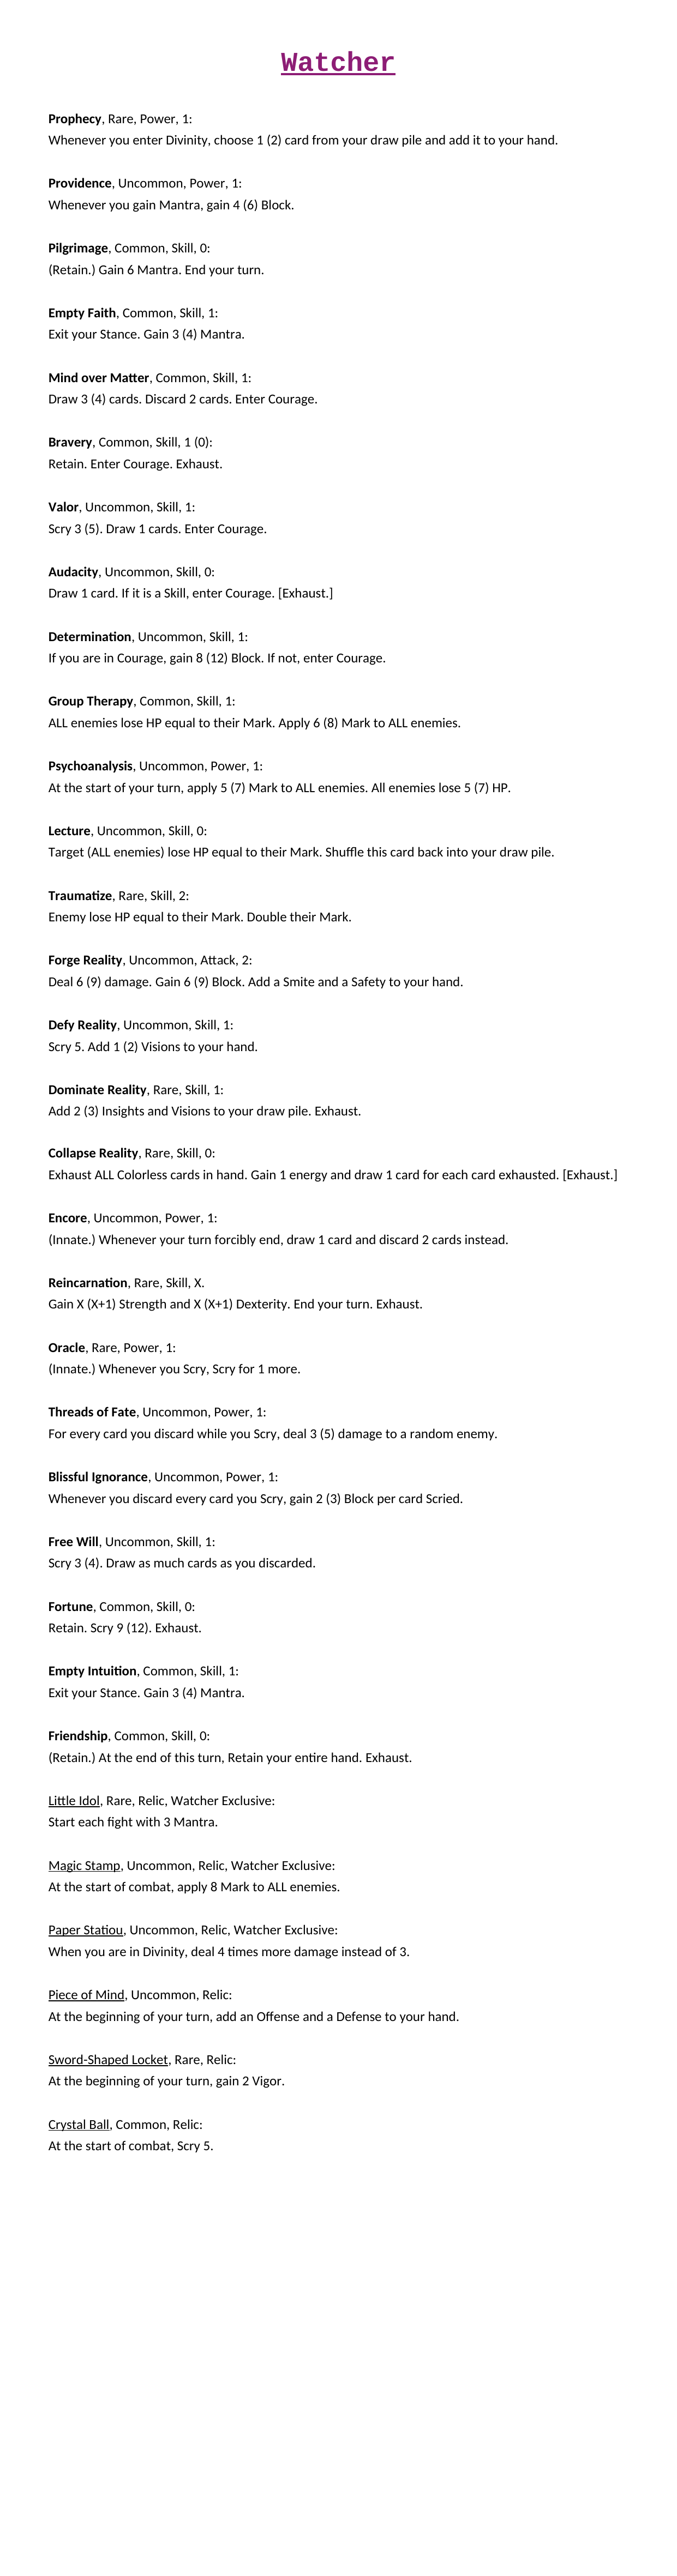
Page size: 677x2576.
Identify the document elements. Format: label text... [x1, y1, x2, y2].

text Lecture, Uncommon, Skill, 0: [48, 822, 628, 838]
text Blissful Ignorance, Uncommon, Power, 1: [48, 1468, 628, 1485]
text Piece of Mind, Uncommon, Relic: [48, 1986, 628, 2003]
text At the beginning of your turn, gain 2 Vigor. [48, 2073, 628, 2089]
text Watcher [48, 48, 628, 79]
text (Innate.) Whenever your turn forcibly end, draw 1 card and discard 2 cards instead. [48, 1231, 628, 1247]
text Providence, Uncommon, Power, 1: [48, 175, 628, 191]
text Forge Reality, Uncommon, Attack, 2: [48, 952, 628, 968]
text (Retain.) Gain 6 Mantra. End your turn. [48, 261, 628, 277]
text Dominate Reality, Rare, Skill, 1: [48, 1081, 628, 1097]
text At the start of your turn, apply 5 (7) Mark to ALL enemies. All enemies lose 5 (7) HP. [48, 779, 628, 795]
text Exit your Stance. Gain 3 (4) Mantra. [48, 1684, 628, 1700]
text Empty Intuition, Common, Skill, 1: [48, 1662, 628, 1679]
text When you are in Divinity, deal 4 times more damage instead of 3. [48, 1943, 628, 1959]
text Mind over Matter, Common, Skill, 1: [48, 369, 628, 385]
text Scry 3 (5). Draw 1 cards. Enter Courage. [48, 520, 628, 536]
text Free Will, Uncommon, Skill, 1: [48, 1533, 628, 1549]
text Valor, Uncommon, Skill, 1: [48, 498, 628, 515]
text (Innate.) Whenever you Scry, Scry for 1 more. [48, 1360, 628, 1377]
text At the start of combat, Scry 5. [48, 2137, 628, 2154]
text Crystal Ball, Common, Relic: [48, 2116, 628, 2132]
text (Retain.) At the end of this turn, Retain your entire hand. Exhaust. [48, 1749, 628, 1765]
text Pilgrimage, Common, Skill, 0: [48, 239, 628, 256]
text Group Therapy, Common, Skill, 1: [48, 693, 628, 709]
text Enemy lose HP equal to their Mark. Double their Mark. [48, 908, 628, 925]
text Determination, Uncommon, Skill, 1: [48, 628, 628, 644]
text Paper Statiou, Uncommon, Relic, Watcher Exclusive: [48, 1921, 628, 1938]
text Prophecy, Rare, Power, 1: [48, 110, 628, 126]
text Traumatize, Rare, Skill, 2: [48, 887, 628, 903]
text Oracle, Rare, Power, 1: [48, 1339, 628, 1355]
text Defy Reality, Uncommon, Skill, 1: [48, 1016, 628, 1033]
text Whenever you gain Mantra, gain 4 (6) Block. [48, 196, 628, 213]
text Exit your Stance. Gain 3 (4) Mantra. [48, 326, 628, 342]
text At the start of combat, apply 8 Mark to ALL enemies. [48, 1878, 628, 1895]
text Audacity, Uncommon, Skill, 0: [48, 563, 628, 580]
text Deal 6 (9) damage. Gain 6 (9) Block. Add a Smite and a Safety to your hand. [48, 973, 628, 990]
text Sword-Shaped Locket, Rare, Relic: [48, 2051, 628, 2067]
text At the beginning of your turn, add an Offense and a Defense to your hand. [48, 2008, 628, 2024]
text Start each fight with 3 Mantra. [48, 1814, 628, 1830]
text Psychoanalysis, Uncommon, Power, 1: [48, 757, 628, 774]
text Retain. Enter Courage. Exhaust. [48, 455, 628, 472]
text Reincarnation, Rare, Skill, X. [48, 1274, 628, 1290]
text Empty Faith, Common, Skill, 1: [48, 304, 628, 321]
text Bravery, Common, Skill, 1 (0): [48, 434, 628, 450]
text Retain. Scry 9 (12). Exhaust. [48, 1619, 628, 1636]
text Magic Stamp, Uncommon, Relic, Watcher Exclusive: [48, 1857, 628, 1873]
text Draw 1 card. If it is a Skill, enter Courage. [Exhaust.] [48, 585, 628, 601]
text Friendship, Common, Skill, 0: [48, 1727, 628, 1744]
text Gain X (X+1) Strength and X (X+1) Dexterity. End your turn. Exhaust. [48, 1296, 628, 1312]
text For every card you discard while you Scry, deal 3 (5) damage to a random enemy. [48, 1425, 628, 1441]
text Exhaust ALL Colorless cards in hand. Gain 1 energy and draw 1 card for each card exhausted. [Exhaust.] [48, 1166, 628, 1183]
text Collapse Reality, Rare, Skill, 0: [48, 1144, 628, 1161]
text Threads of Fate, Uncommon, Power, 1: [48, 1403, 628, 1420]
text Target (ALL enemies) lose HP equal to their Mark. Shuffle this card back into your draw pile. [48, 844, 628, 860]
text Whenever you discard every card you Scry, gain 2 (3) Block per card Scried. [48, 1490, 628, 1506]
text Draw 3 (4) cards. Discard 2 cards. Enter Courage. [48, 390, 628, 407]
text Encore, Uncommon, Power, 1: [48, 1209, 628, 1226]
text Scry 3 (4). Draw as much cards as you discarded. [48, 1555, 628, 1571]
text Fortune, Common, Skill, 0: [48, 1598, 628, 1614]
text Whenever you enter Divinity, choose 1 (2) card from your draw pile and add it to your hand. [48, 131, 628, 148]
text If you are in Courage, gain 8 (12) Block. If not, enter Courage. [48, 649, 628, 666]
text Scry 5. Add 1 (2) Visions to your hand. [48, 1038, 628, 1054]
text Add 2 (3) Insights and Visions to your draw pile. Exhaust. [48, 1103, 628, 1119]
text Little Idol, Rare, Relic, Watcher Exclusive: [48, 1792, 628, 1808]
text ALL enemies lose HP equal to their Mark. Apply 6 (8) Mark to ALL enemies. [48, 714, 628, 731]
